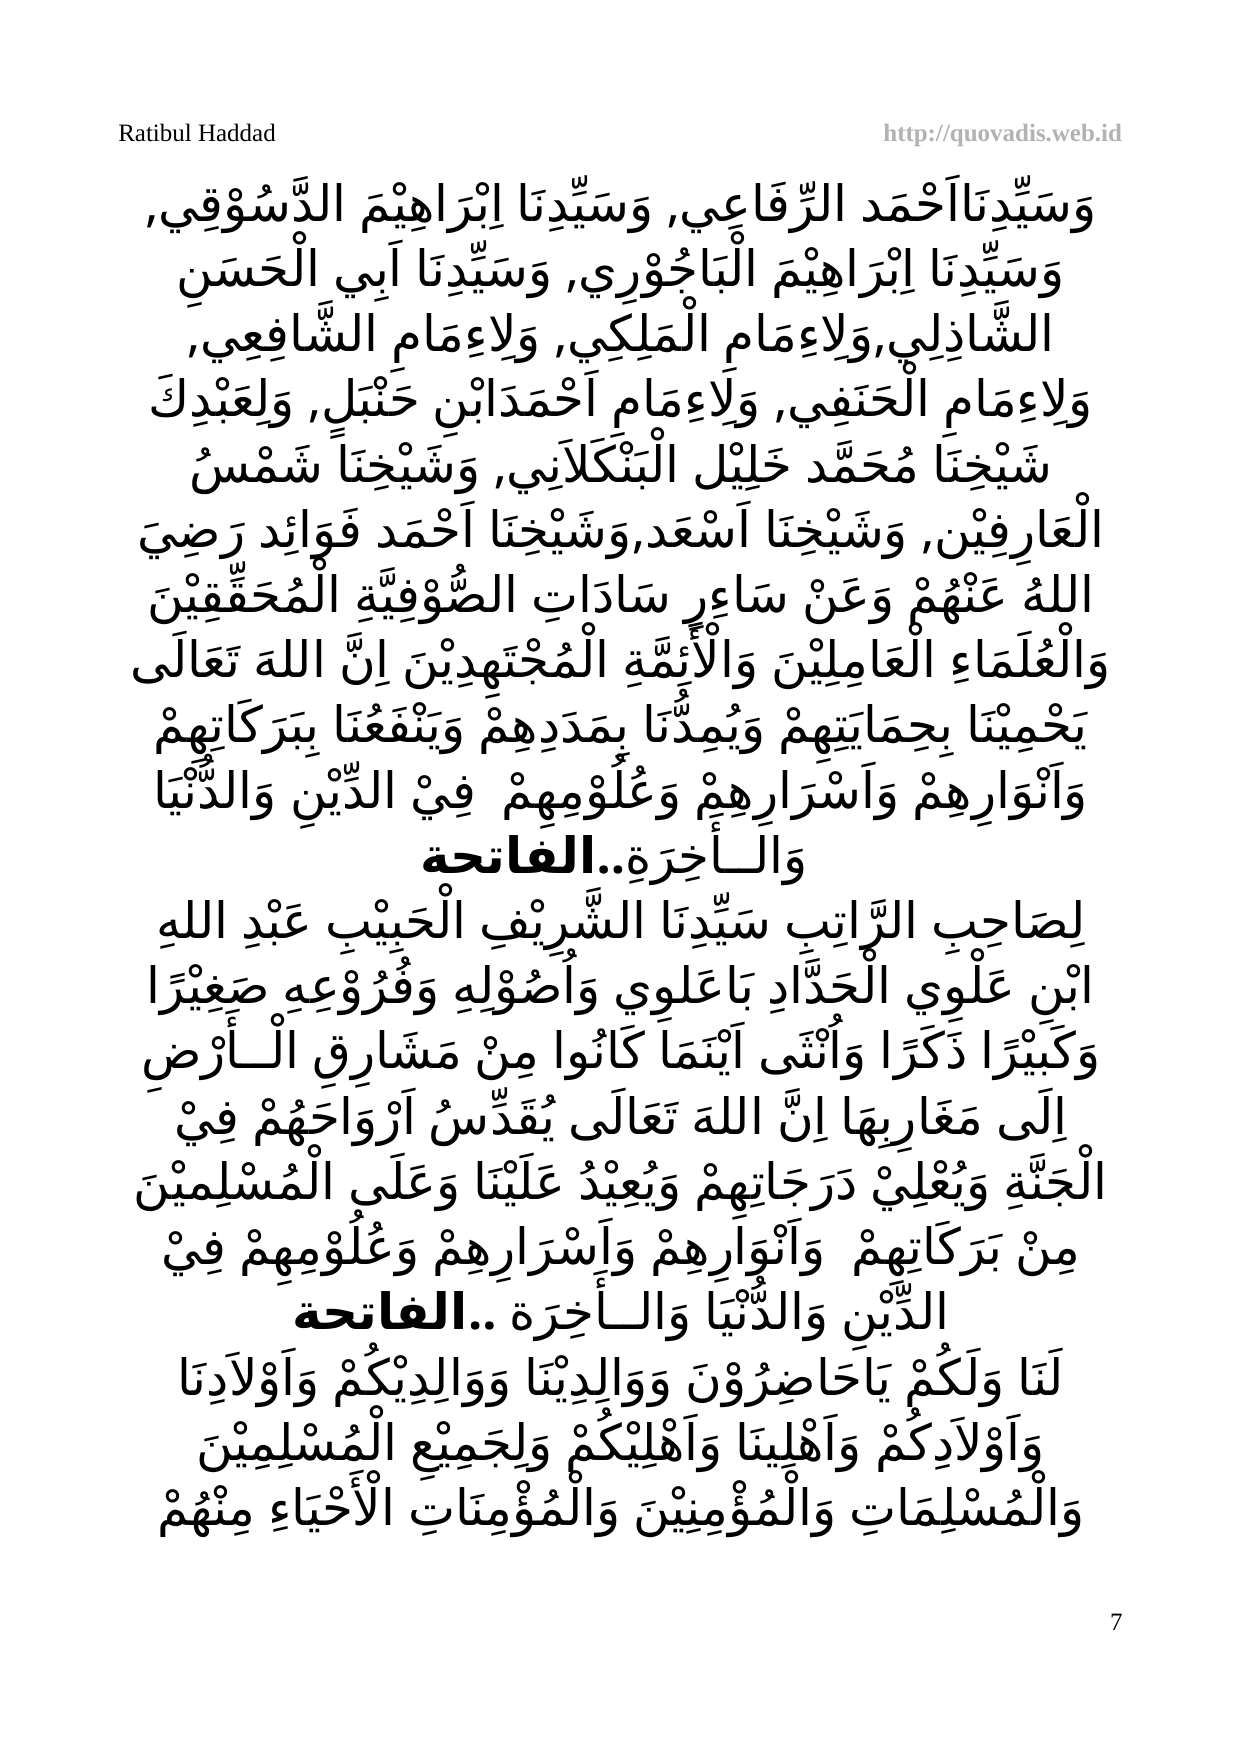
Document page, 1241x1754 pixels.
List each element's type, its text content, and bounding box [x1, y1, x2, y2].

text لِصَاحِبِ الرَّاتِبِ سَيِّدِنَا الشَّرِيْفِ الْحَبِيْبِ عَبْدِ اللهِ ابْنِ عَلْوِي الْحَدَّادِ بَاعَلوِي وَاُصُوْلِهِ وَفُرُوْعِهِ صَغِيْرًا وَكَبيْرًا ذَكَرًا وَاُنْثَى اَيْنَمَا كَانُوا مِنْ مَشَارِقِ الْــأَرْضِ اِلَى مَغَارِبِهَا اِنَّ اللهَ تَعَالَى يُقَدِّسُ اَرْوَاحَهُمْ فِيْ الْجَنَّةِ وَيُعْلِيْ دَرَجَاتِهِمْ وَيُعِيْدُ عَلَيْنَا وَعَلَى الْمُسْلِميْنَ مِنْ بَرَكَاتِهِمْ وَاَنْوَارِهِمْ وَاَسْرَارِهِمْ وَعُلُوْمِهِمْ فِيْ الدِّيْنِ وَالدُّنْيَا وَالــأَخِرَة ..الفاتحة [118, 894, 1122, 1350]
text لَنَا وَلَكُمْ يَاحَاضِرُوْنَ وَوَالِدِيْنَا وَوَالِدِيْكُمْ وَاَوْلاَدِنَا وَاَوْلاَدِكُمْ وَاَهْلِينَا وَاَهْلِيْكُمْ وَلِجَمِيْعِ الْمُسْلِمِيْنَ وَالْمُسْلِمَاتِ وَالْمُؤْمِنِيْنَ وَالْمُؤْمِنَاتِ الْأَحْيَاءِ مِنْهُمْ وَالْأَمْوَاتِ اِنَّ اللهَ تَعَالَى يَغْفِرُ لَنَا وَلَهُمْ وَيَرْحَمُنَا وَيَرْحَمُهُمْ وَيَرْزُقُنَا وَاِيَّاهُمْ عِلْمًا نَافِعًا وَرِزْقًا حَلاَلاً طَيِّبًا وَاسِعًا فِيْ الدِّيْنِ وَالدُّنْيَا وَالْــأَخِرَةِ اِنَّ اللهَ تَعَلَى يَفْتَحُ لَنَا وَلَهُمْ اَبْوَابَ الْخَيْرَاتِ وَيَسَّرَ اللهُ لَنَا وَلَهُمْ اُمُوْرَ الدُّنْيَا وَالأَخِرَةِ وَيَخْتِمُ لَنَا وَلَهُمْ بِحُسْنِ الْخَاتِمَةِ وَبِجَاهِ سَيِّدِنَا مُحَمَّدٍ صَلَّى اللهُ عَلَيْهِ وَسَلَّمَ وَبِجَاهِ سَيِّدِنَا عَبْدِ الْقَادِرِ الْجَيْلاَنِي رَضِيَ اللهُ عَنْهُمْ ..الفاتحة [118, 1350, 1122, 1546]
text لِسَيِّدِنَا عَبْدِ الْقَادِرِ الْجَيْلاَنِي, وَسَيِّدِنَا اَحْمَدَ الْبَدَوِي, وَسَيِّدِنَااَحْمَد الرِّفَاعِي, وَسَيِّدِنَا اِبْرَاهِيْمَ الدَّسُوْقِي, وَسَيِّدِنَا اِبْرَاهِيْمَ الْبَاجُوْرِي, وَسَيِّدِنَا اَبِي الْحَسَنِ الشَّاذِلِي,وَلِاءِمَامِ الْمَلِكِي, وَلِاءِمَامِ الشَّافِعِي, وَلِاءِمَامِ الْحَنَفِي, وَلِاءِمَامِ اَحْمَدَابْنِ حَنْبَلٍ, وَلِعَبْدِكَ شَيْخِنَا مُحَمَّد خَلِيْل الْبَنْكَلاَنِي, وَشَيْخِنَا شَمْسُ الْعَارِفِيْن, وَشَيْخِنَا اَسْعَد,وَشَيْخِنَا اَحْمَد فَوَائِد رَضِيَ اللهُ عَنْهُمْ وَعَنْ سَاءِرِ سَادَاتِ الصُّوْفِيَّةِ الْمُحَقِّقِيْنَ وَالْعُلَمَاءِ الْعَامِلِيْنَ وَالْأَئِمَّةِ الْمُجْتَهِدِيْنَ اِنَّ اللهَ تَعَالَى يَحْمِيْنَا بِحِمَايَتِهِمْ وَيُمِدُّنَا بِمَدَدِهِمْ وَيَنْفَعُنَا بِبَرَكَاتِهِمْ وَاَنْوَارِهِمْ وَاَسْرَارِهِمْ وَعُلُوْمِهِمْ فِيْ الدِّيْنِ وَالدُّنْيَا وَالــأَخِرَةِ..الفاتحة [118, 176, 1122, 894]
